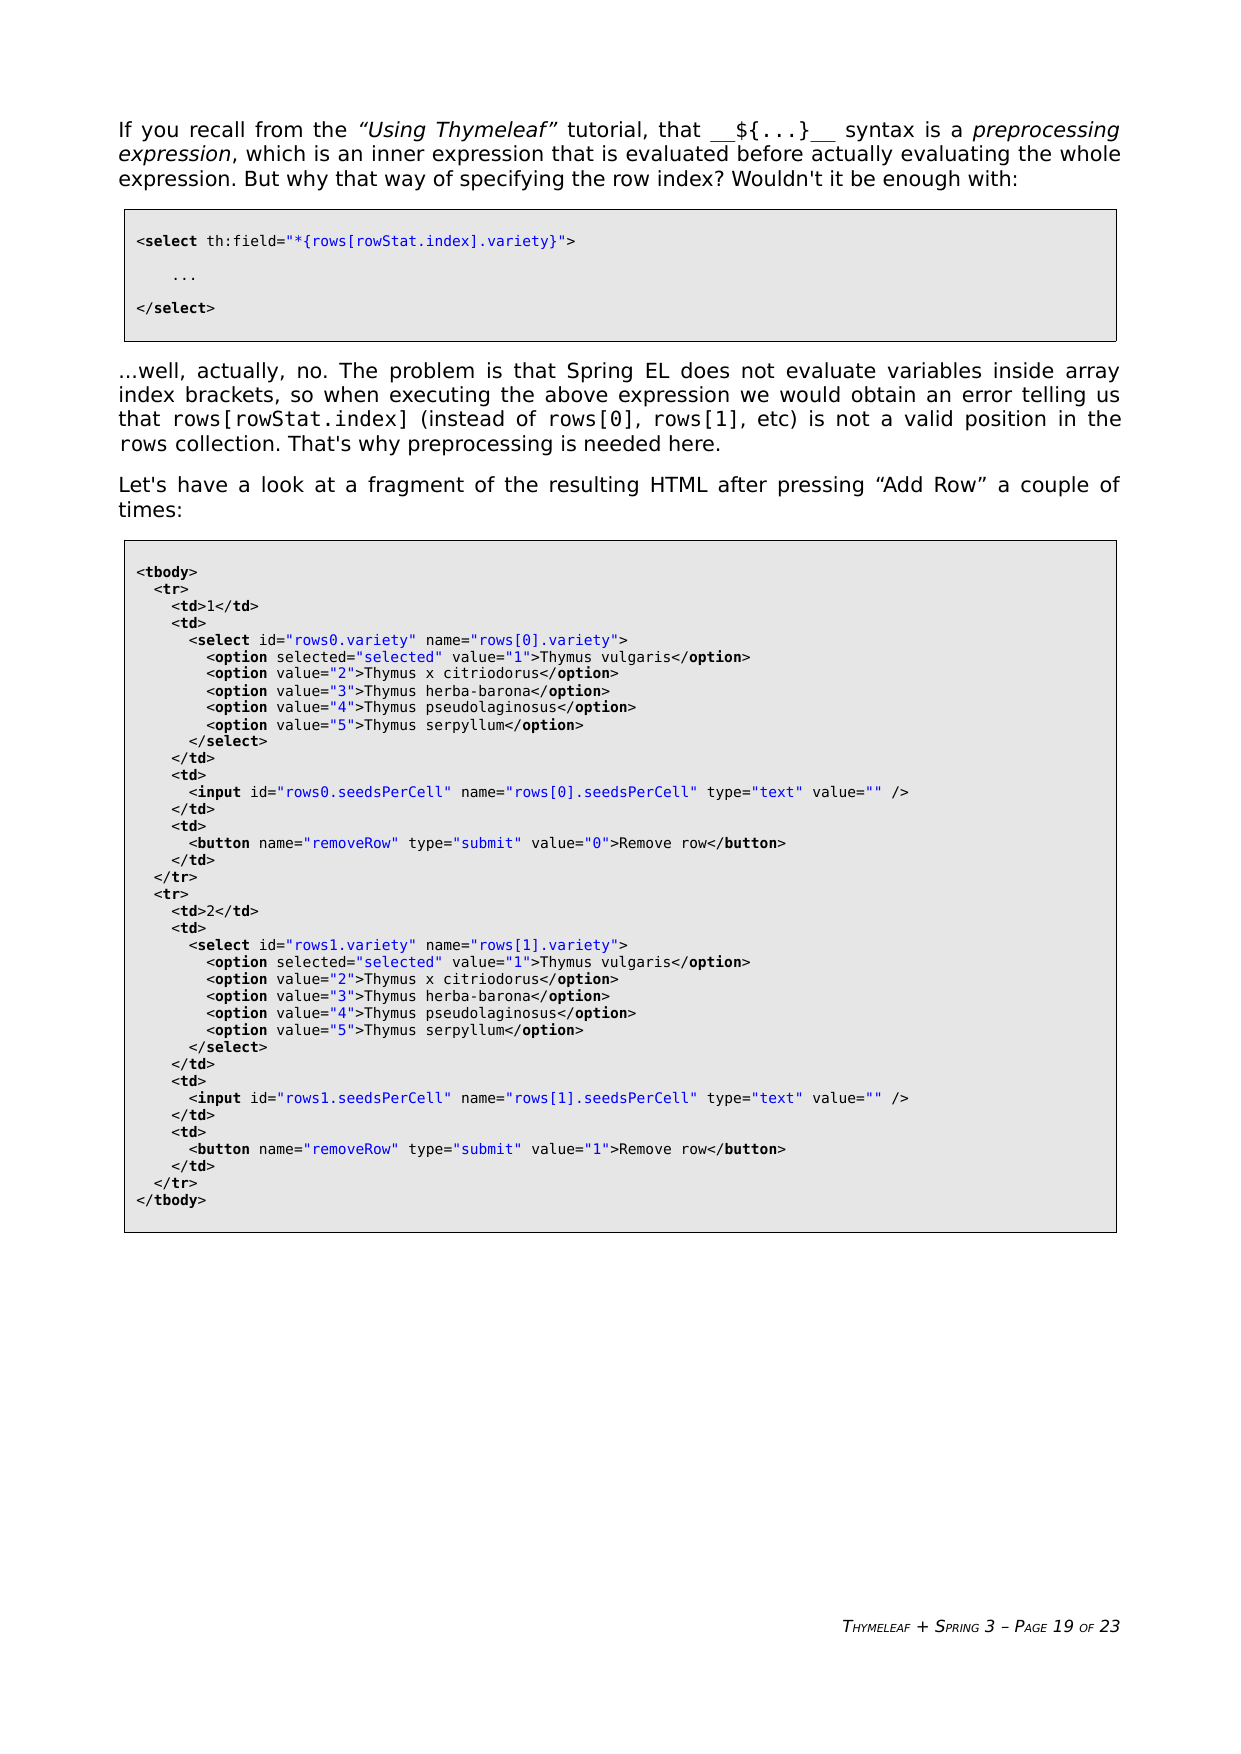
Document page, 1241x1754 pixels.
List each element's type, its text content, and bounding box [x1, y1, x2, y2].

text <tbody> <tr> <td>1</td> <td> <select id="rows0.variety" name="rows[0].variety"> <option selected="selected" value="1">Thymus vulgaris</option> <option value="2">Thymus x citriodorus</option> <option value="3">Thymus herba-barona</option> <option value="4">Thymus pseudolaginosus</option> <option value="5">Thymus serpyllum</option> </select> </td> <td> <input id="rows0.seedsPerCell" name="rows[0].seedsPerCell" type="text" value="" /> </td> <td> <button name="removeRow" type="submit" value="0">Remove row</button> </td> </tr> <tr> <td>2</td> <td> <select id="rows1.variety" name="rows[1].variety"> <option selected="selected" value="1">Thymus vulgaris</option> <option value="2">Thymus x citriodorus</option> <option value="3">Thymus herba-barona</option> <option value="4">Thymus pseudolaginosus</option> <option value="5">Thymus serpyllum</option> </select> </td> <td> <input id="rows1.seedsPerCell" name="rows[1].seedsPerCell" type="text" value="" /> </td> <td> <button name="removeRow" type="submit" value="1">Remove row</button> </td> </tr> </tbody> [125, 541, 1116, 1232]
text <select th:field="*{rows[rowStat.index].variety}"> ... </select> [125, 210, 1116, 341]
text If you recall from the “Using Thymeleaf” tutorial, that __${...}__ syntax is a preprocessing expression, which is an inner expression that is evaluated before actually evaluating the whole expression. But why that way of specifying the row index? Wouldn't it be enough with: [118, 118, 1122, 191]
text Let's have a look at a fragment of the resulting HTML after pressing “Add Row” a couple of times: [118, 473, 1122, 522]
text ...well, actually, no. The problem is that Spring EL does not evaluate variables inside array index brackets, so when executing the above expression we would obtain an error telling us that rows[rowStat.index] (instead of rows[0], rows[1], etc) is not a valid position in the rows collection. That's why preprocessing is needed here. [118, 359, 1122, 456]
